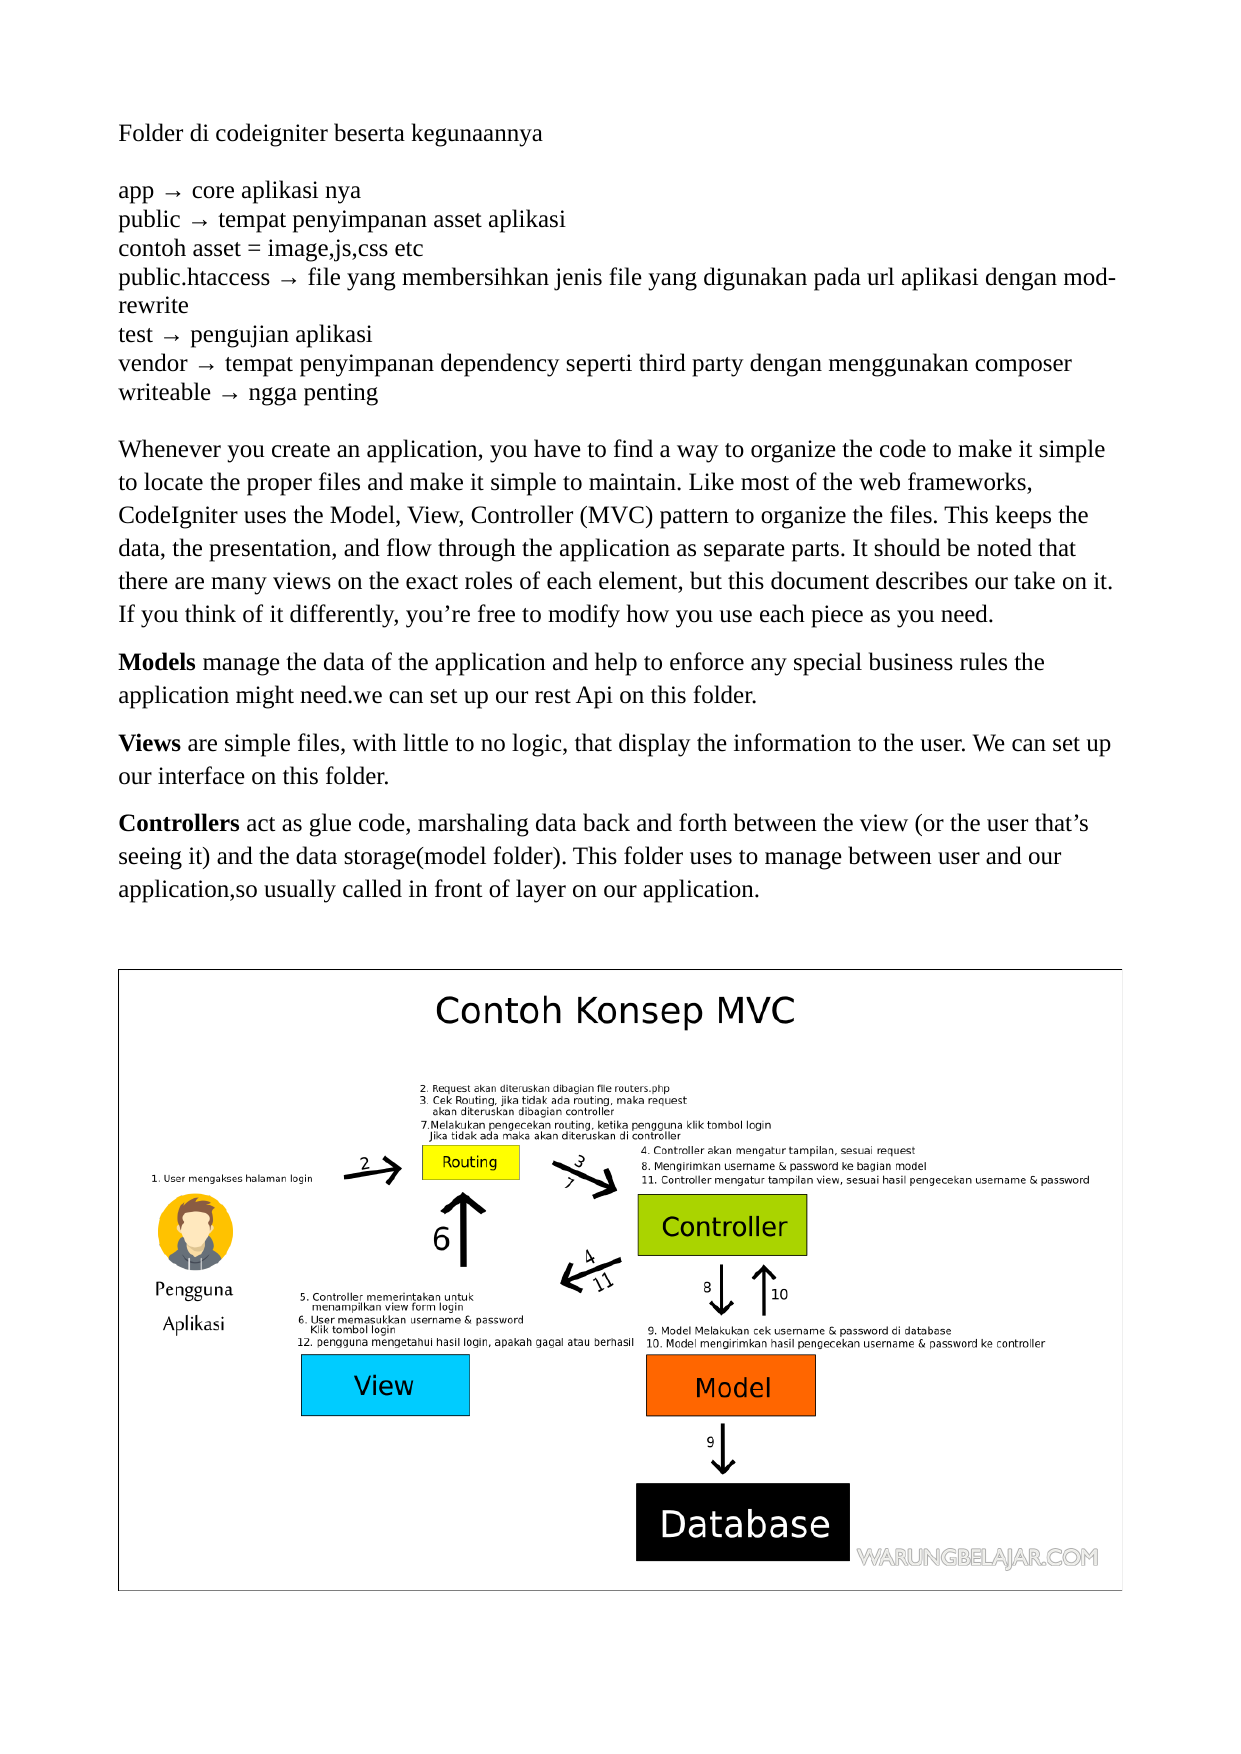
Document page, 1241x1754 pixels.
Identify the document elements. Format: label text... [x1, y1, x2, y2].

text Whenever you create an application, you have to find a way to organize the code to make it simple to locate the proper files and make it simple to maintain. Like most of the web frameworks, CodeIgniter uses the Model, View, Controller (MVC) pattern to organize the files. This keeps the data, the presentation, and flow through the application as separate parts. It should be noted that there are many views on the exact roles of each element, but this document describes our take on it. If you think of it differently, you’re free to modify how you use each piece as you need. [118, 434, 1122, 628]
text Controllers act as glue code, marshaling data back and forth between the view (or the user that’s seeing it) and the data storage(model folder). This folder uses to manage between user and our application,so usually called in front of layer on our application. [118, 808, 1122, 903]
picture [118, 969, 1123, 1591]
text app → core aplikasi nya [118, 176, 1122, 204]
text vendor → tempat penyimpanan dependency seperti third party dengan menggunakan composer [118, 348, 1122, 377]
text Views are simple files, with little to no logic, that display the information to the user. We can set up our interface on this folder. [118, 728, 1122, 789]
text test → pengujian aplikasi [118, 319, 1122, 348]
text writeable → ngga penting [118, 377, 1122, 406]
text contoh asset = image,js,css etc [118, 233, 1122, 262]
text public.htaccess → file yang membersihkan jenis file yang digunakan pada url aplikasi dengan mod-rewrite [118, 262, 1122, 319]
text public → tempat penyimpanan asset aplikasi [118, 204, 1122, 233]
text Folder di codeigniter beserta kegunaannya [118, 118, 1122, 147]
text Models manage the data of the application and help to enforce any special business rules the application might need.we can set up our rest Api on this folder. [118, 647, 1122, 709]
